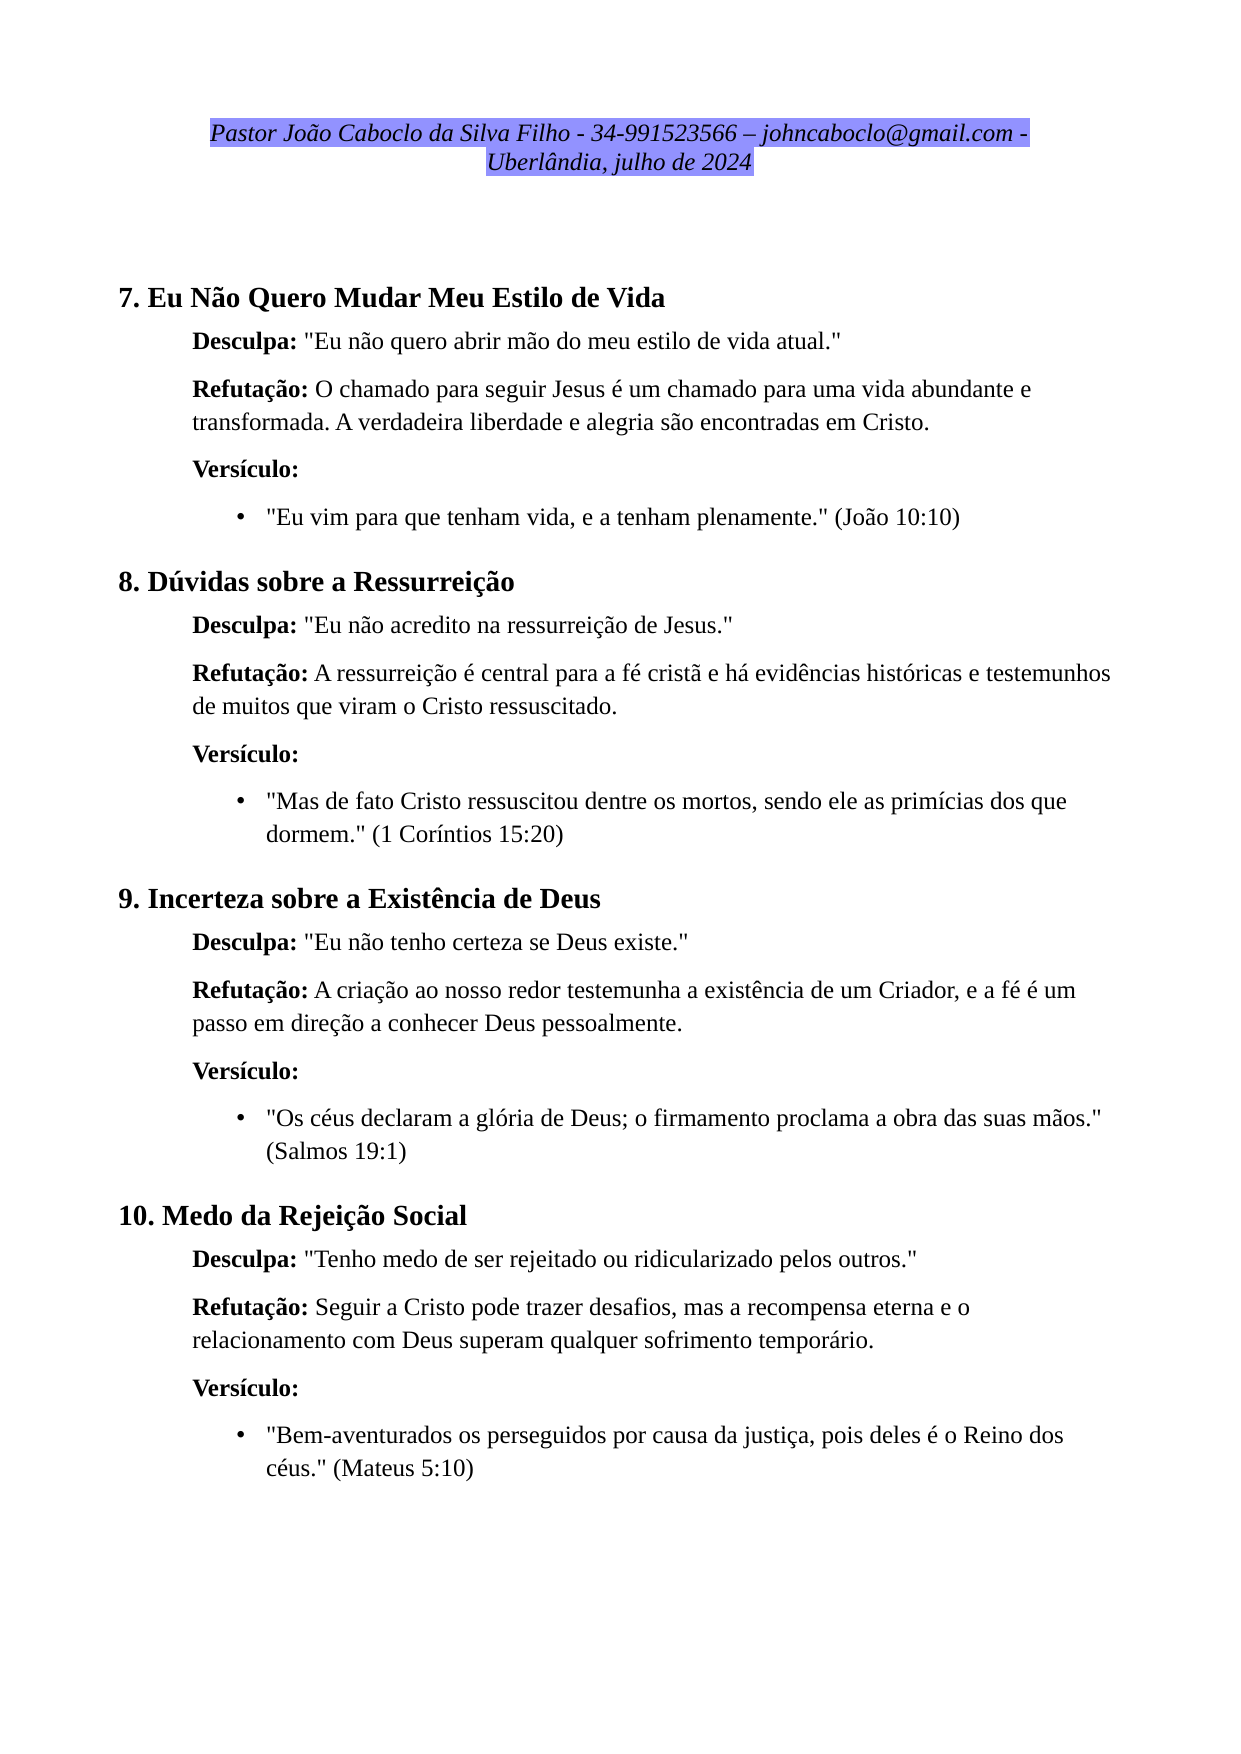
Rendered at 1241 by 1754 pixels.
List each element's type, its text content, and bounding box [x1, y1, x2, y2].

text Desculpa: "Eu não tenho certeza se Deus existe." [192, 927, 1122, 956]
text Refutação: A criação ao nosso redor testemunha a existência de um Criador, e a fé é um passo em direção a conhecer Deus pessoalmente. [192, 975, 1122, 1037]
text Desculpa: "Eu não quero abrir mão do meu estilo de vida atual." [192, 326, 1122, 355]
subtitle 10. Medo da Rejeição Social [118, 1198, 1122, 1232]
text Desculpa: "Tenho medo de ser rejeitado ou ridicularizado pelos outros." [192, 1244, 1122, 1273]
text Versículo: [192, 739, 1122, 767]
text Refutação: O chamado para seguir Jesus é um chamado para uma vida abundante e transformada. A verdadeira liberdade e alegria são encontradas em Cristo. [192, 374, 1122, 436]
text Refutação: Seguir a Cristo pode trazer desafios, mas a recompensa eterna e o relacionamento com Deus superam qualquer sofrimento temporário. [192, 1292, 1122, 1354]
text Refutação: A ressurreição é central para a fé cristã e há evidências históricas e testemunhos de muitos que viram o Cristo ressuscitado. [192, 658, 1122, 720]
list "Bem-aventurados os perseguidos por causa da justiça, pois deles é o Reino dos céus." (Mateus 5:10) [236, 1420, 1122, 1482]
subtitle 8. Dúvidas sobre a Ressurreição [118, 564, 1122, 598]
subtitle 7. Eu Não Quero Mudar Meu Estilo de Vida [118, 280, 1122, 314]
list "Eu vim para que tenham vida, e a tenham plenamente." (João 10:10) [236, 502, 1122, 531]
text Desculpa: "Eu não acredito na ressurreição de Jesus." [192, 610, 1122, 639]
text Versículo: [192, 1373, 1122, 1402]
subtitle 9. Incerteza sobre a Existência de Deus [118, 881, 1122, 915]
text Versículo: [192, 454, 1122, 483]
list "Os céus declaram a glória de Deus; o firmamento proclama a obra das suas mãos." (Salmos 19:1) [236, 1103, 1122, 1165]
text Versículo: [192, 1056, 1122, 1084]
list "Mas de fato Cristo ressuscitou dentre os mortos, sendo ele as primícias dos que dormem." (1 Coríntios 15:20) [236, 786, 1122, 848]
